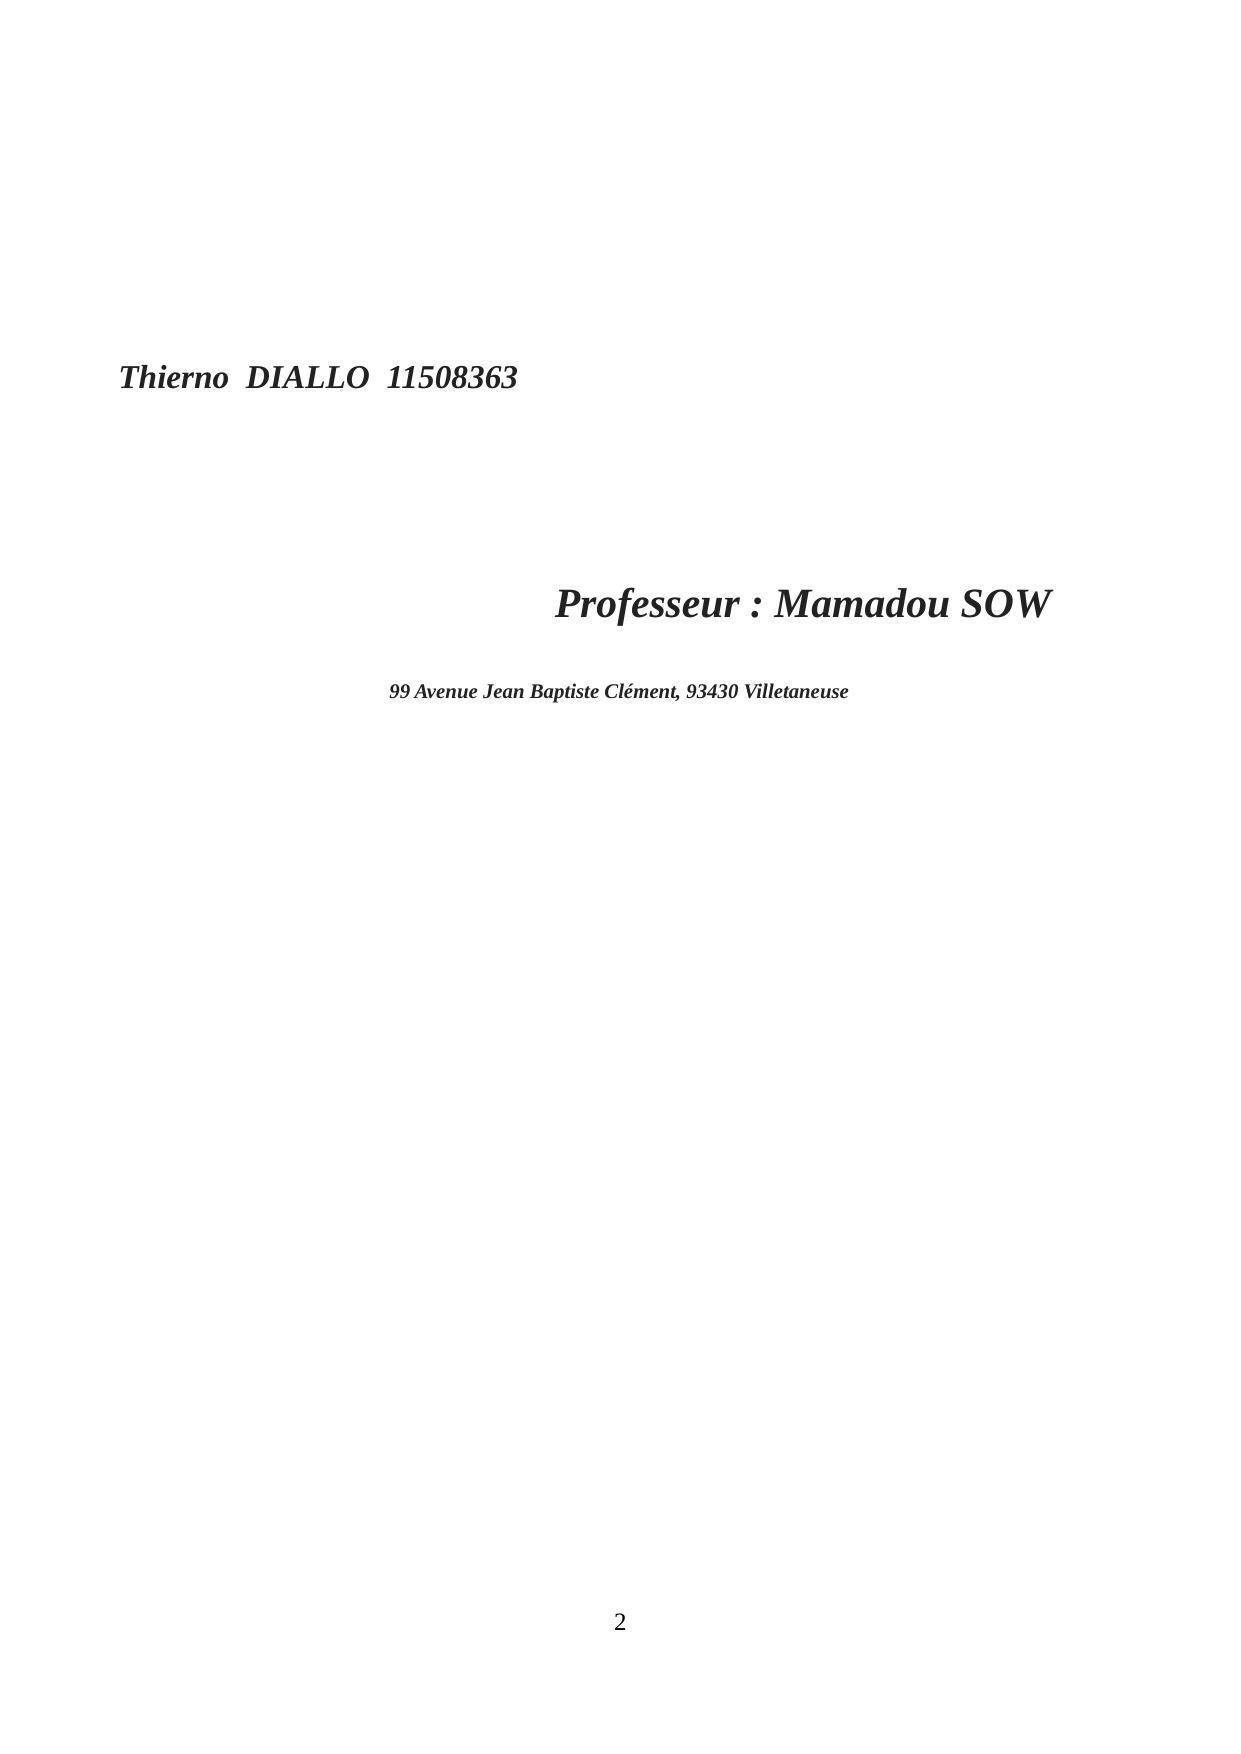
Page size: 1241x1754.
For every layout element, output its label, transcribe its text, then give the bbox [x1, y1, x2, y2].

text Professeur : Mamadou SOW [118, 578, 1122, 626]
text 99 Avenue Jean Baptiste Clément, 93430 Villetaneuse [118, 679, 1122, 703]
text Thierno DIALLO 11508363 [118, 358, 1122, 396]
